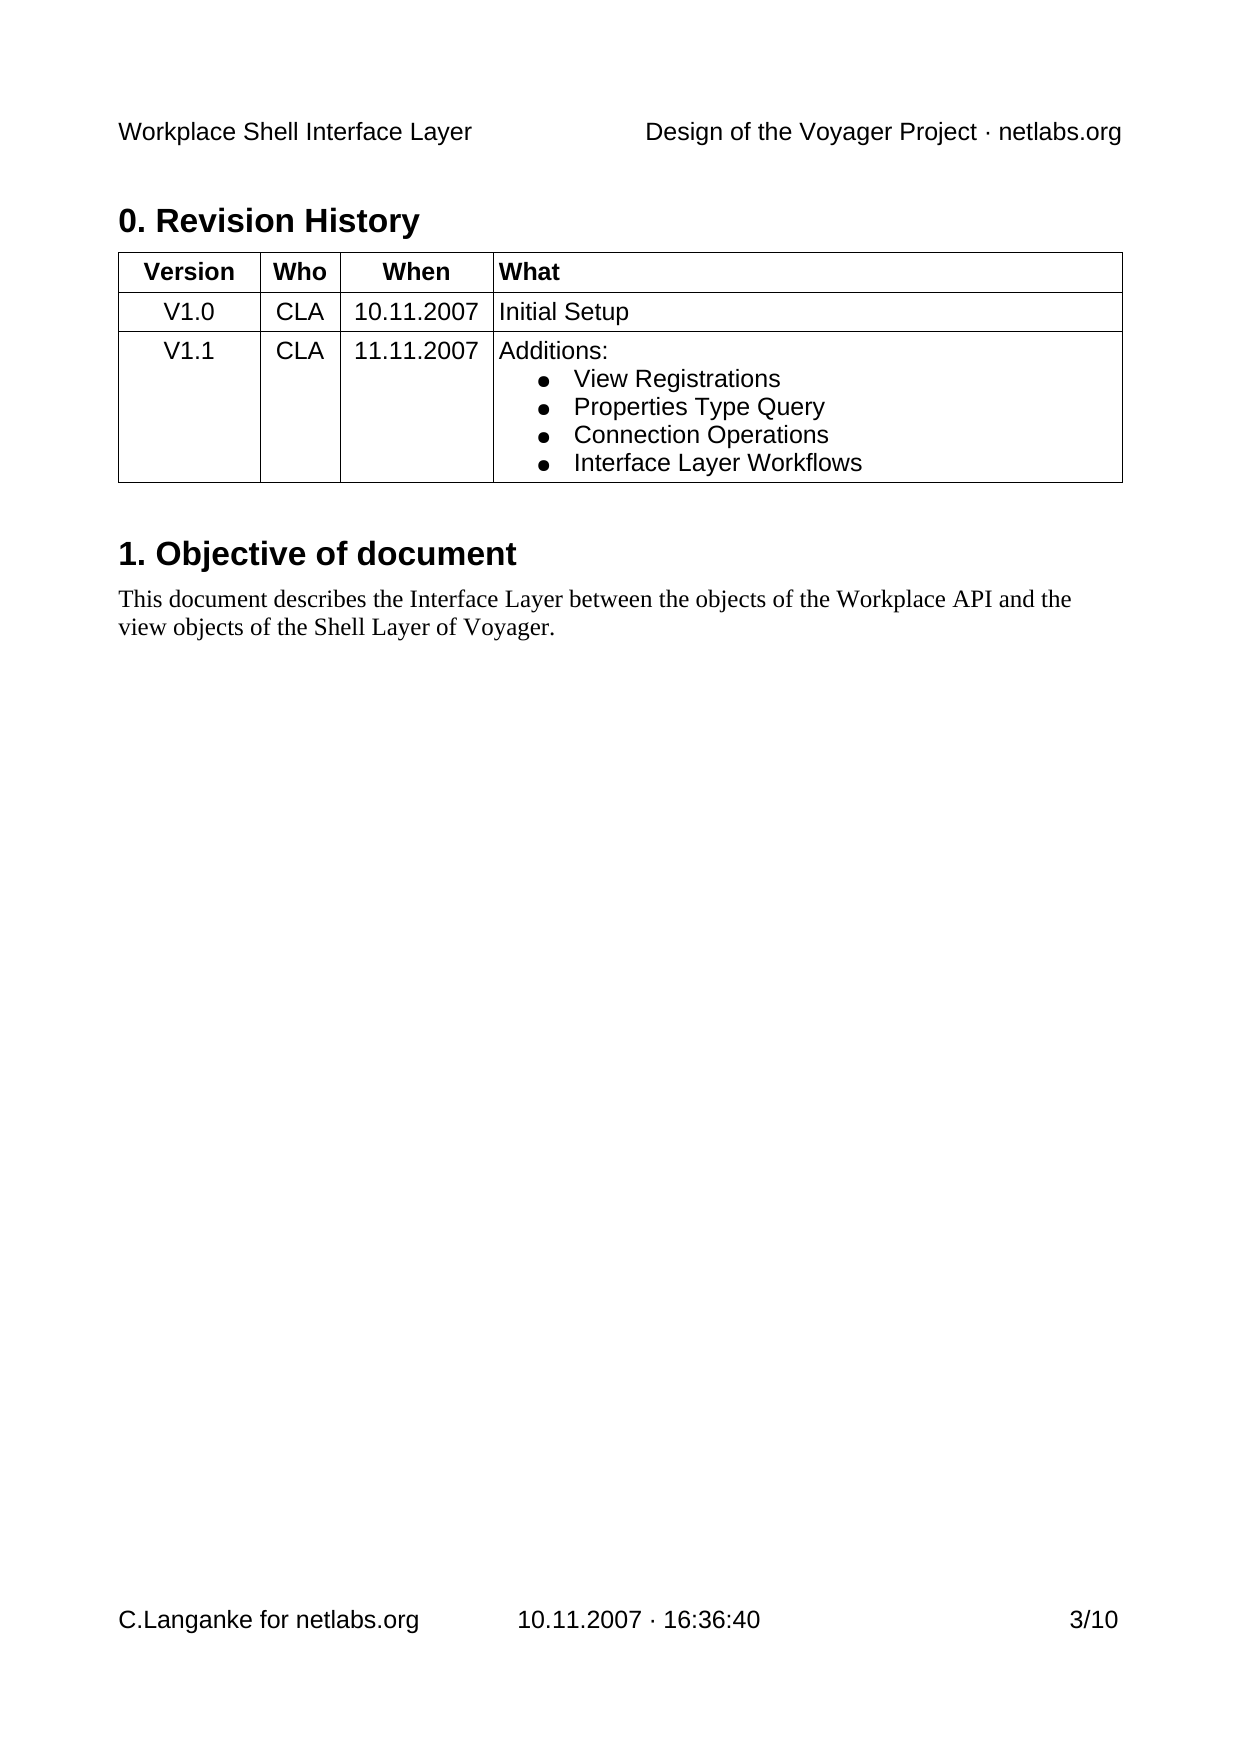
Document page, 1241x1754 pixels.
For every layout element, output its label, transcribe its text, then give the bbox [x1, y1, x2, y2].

table_header When [341, 253, 493, 292]
text This document describes the Interface Layer between the objects of the Workplace API and the view objects of the Shell Layer of Voyager. [118, 585, 1122, 640]
table_cell Additions: View Registrations Properties Type Query Connection Operations Interface Layer Workflows [494, 332, 1122, 482]
table_cell V1.0 [119, 293, 260, 331]
table_cell V1.1 [119, 332, 260, 482]
table_cell 11.11.2007 [341, 332, 493, 482]
table_cell Initial Setup [494, 293, 1122, 331]
subtitle 1. Objective of document [118, 535, 1122, 572]
table_cell CLA [261, 293, 340, 331]
table_header What [494, 253, 1122, 292]
table_cell 10.11.2007 [341, 293, 493, 331]
table_cell CLA [261, 332, 340, 482]
table_header Who [261, 253, 340, 292]
table_header Version [119, 253, 260, 292]
subtitle 0. Revision History [118, 202, 1122, 239]
